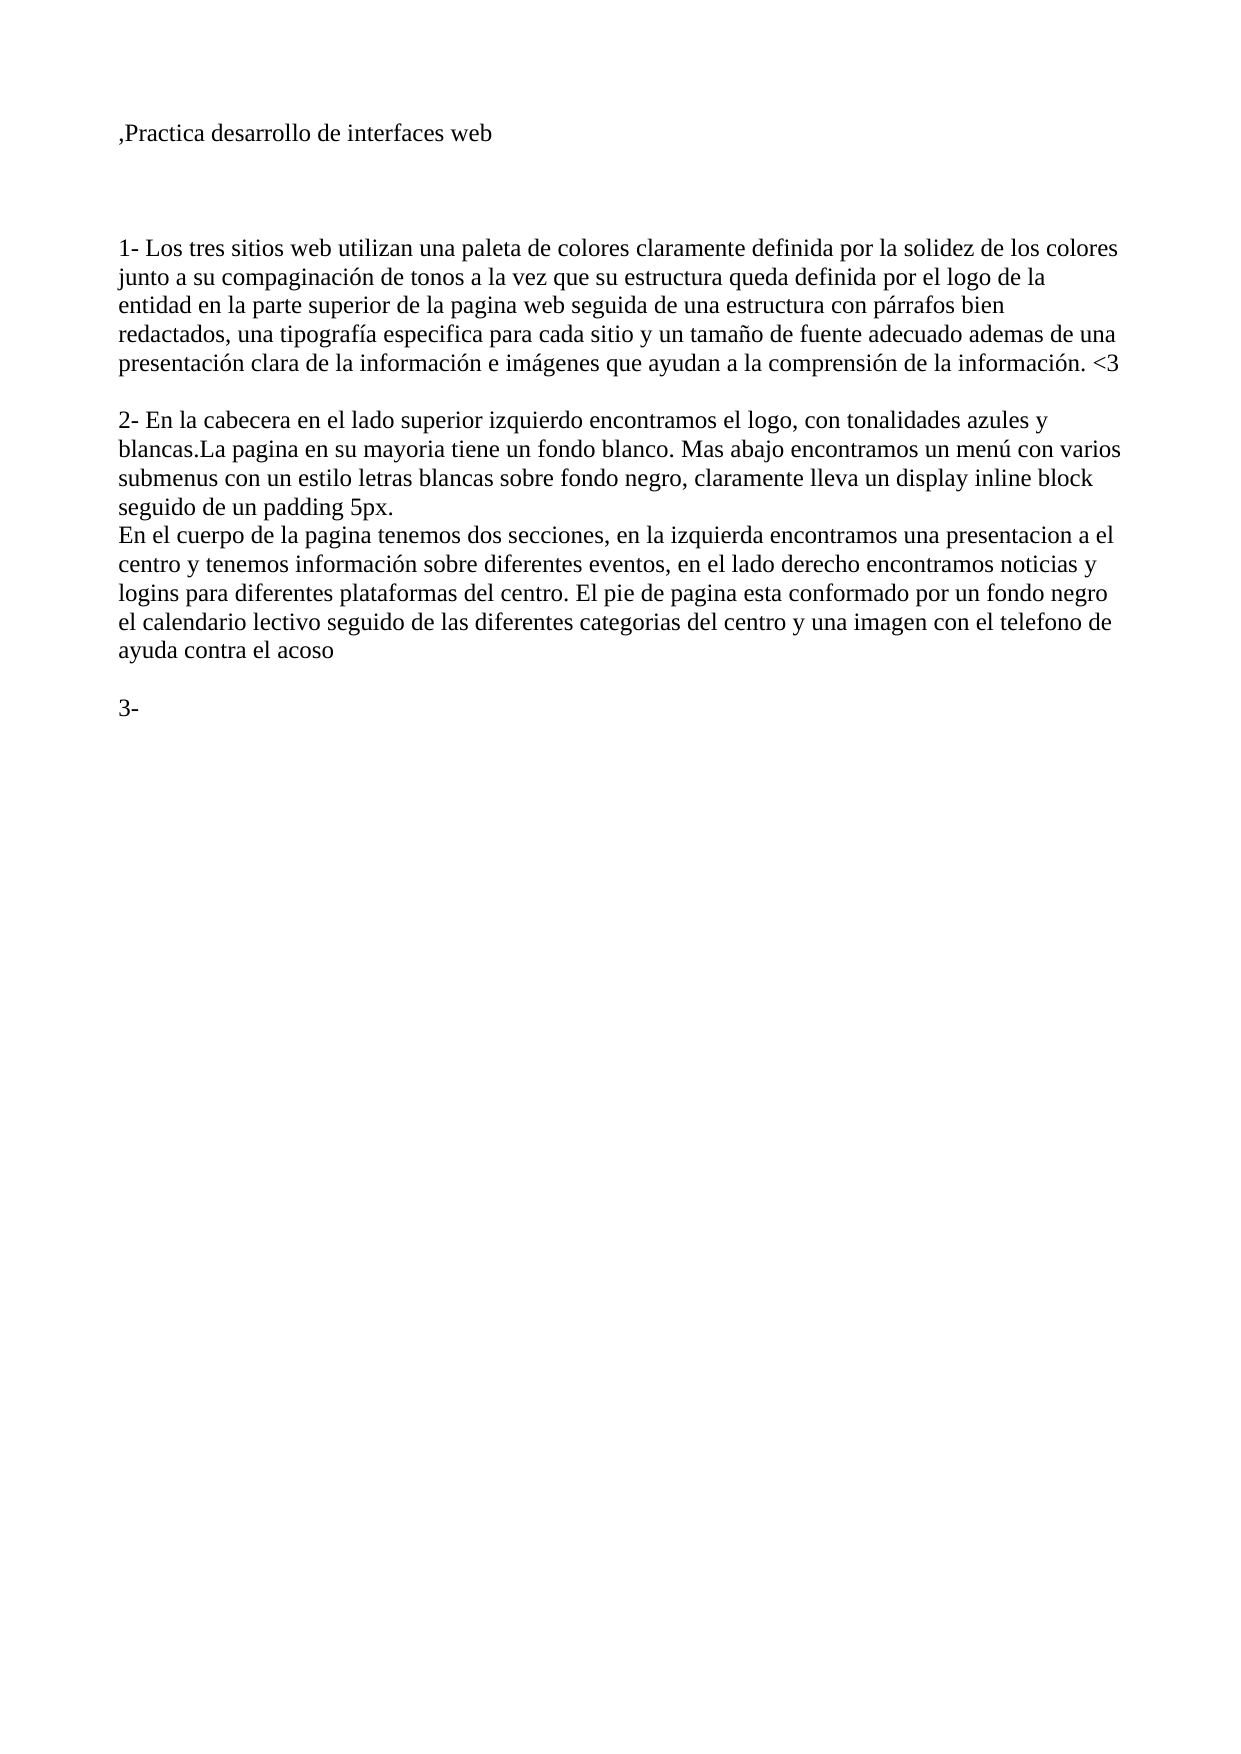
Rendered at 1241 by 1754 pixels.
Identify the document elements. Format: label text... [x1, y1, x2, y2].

text 2- En la cabecera en el lado superior izquierdo encontramos el logo, con tonalidades azules y blancas.La pagina en su mayoria tiene un fondo blanco. Mas abajo encontramos un menú con varios submenus con un estilo letras blancas sobre fondo negro, claramente lleva un display inline block seguido de un padding 5px. [118, 406, 1122, 521]
text En el cuerpo de la pagina tenemos dos secciones, en la izquierda encontramos una presentacion a el centro y tenemos información sobre diferentes eventos, en el lado derecho encontramos noticias y logins para diferentes plataformas del centro. El pie de pagina esta conformado por un fondo negro el calendario lectivo seguido de las diferentes categorias del centro y una imagen con el telefono de ayuda contra el acoso [118, 521, 1122, 664]
text 1- Los tres sitios web utilizan una paleta de colores claramente definida por la solidez de los colores junto a su compaginación de tonos a la vez que su estructura queda definida por el logo de la entidad en la parte superior de la pagina web seguida de una estructura con párrafos bien redactados, una tipografía especifica para cada sitio y un tamaño de fuente adecuado ademas de una presentación clara de la información e imágenes que ayudan a la comprensión de la información. <3 [118, 233, 1122, 377]
text ,Practica desarrollo de interfaces web [118, 118, 1122, 147]
text 3- [118, 693, 1122, 722]
